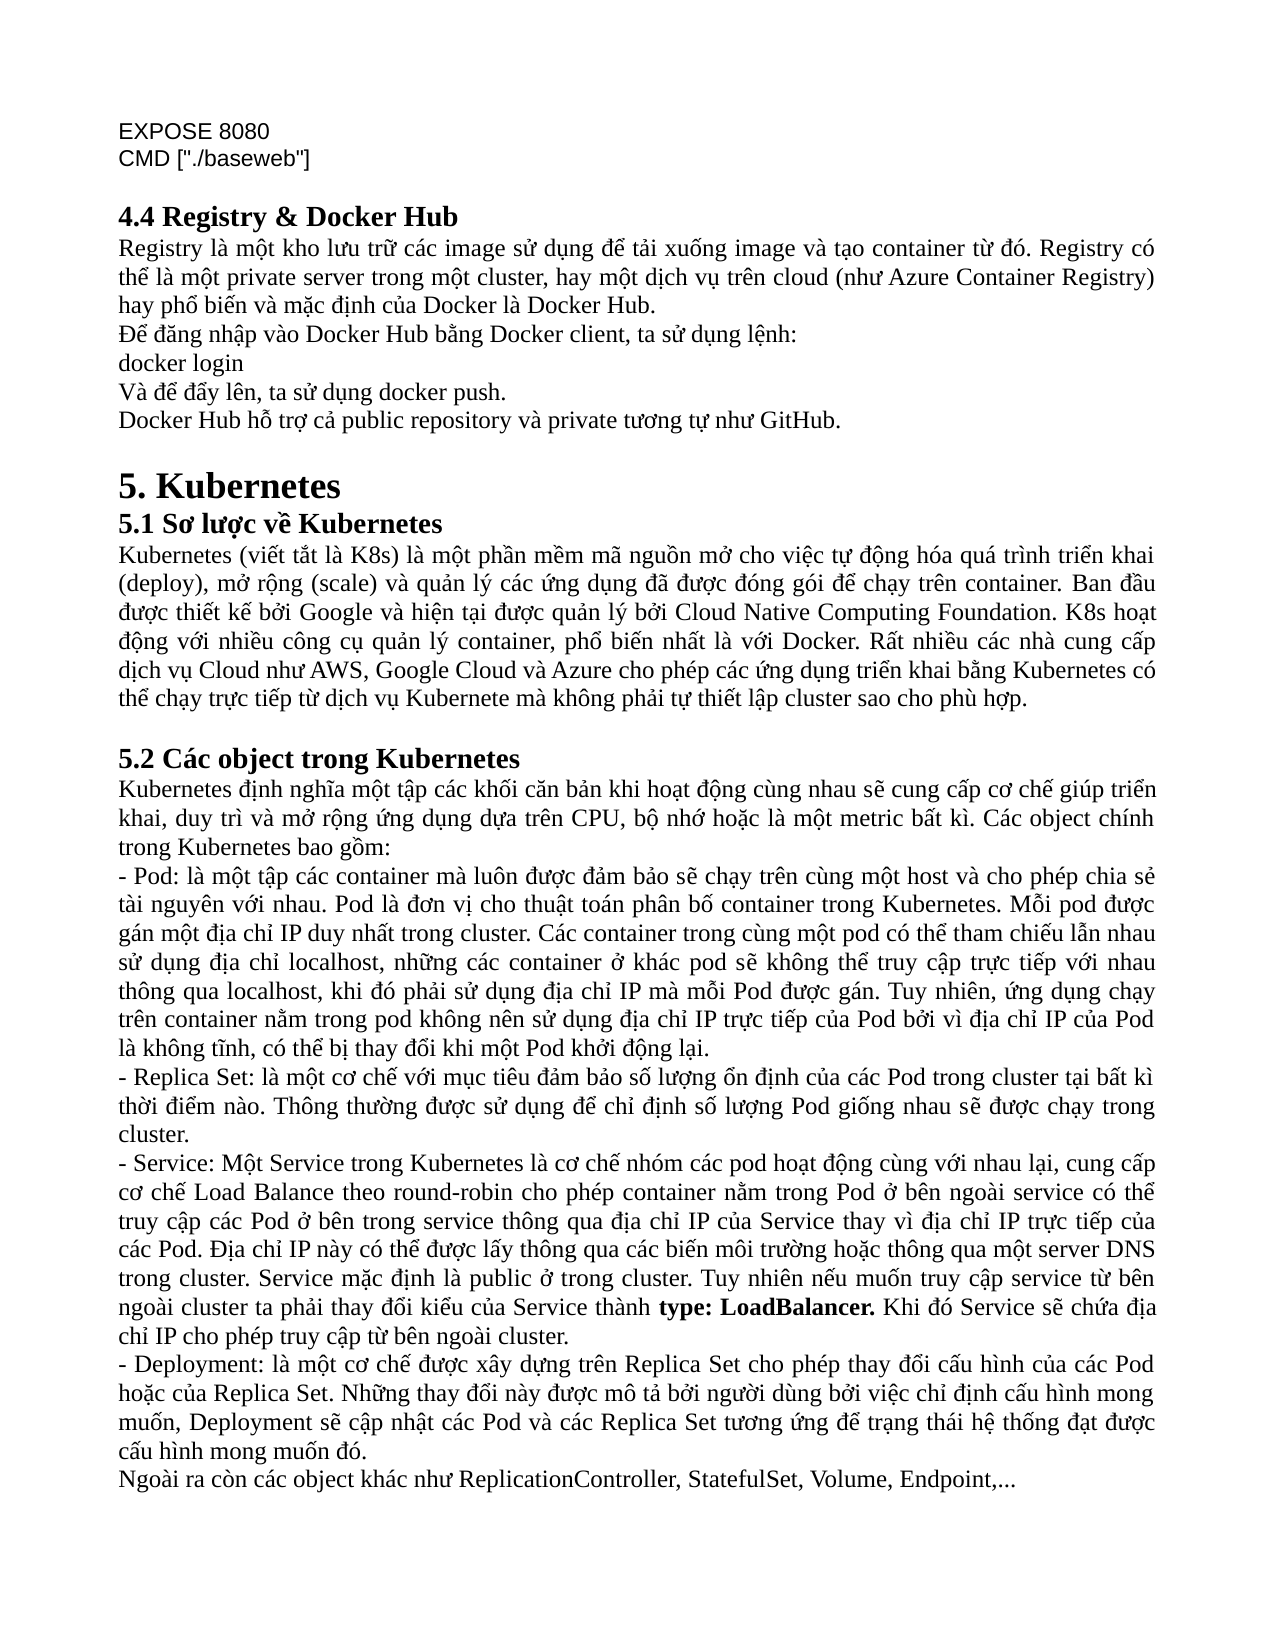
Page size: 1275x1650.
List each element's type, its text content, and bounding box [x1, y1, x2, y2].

text 5. Kubernetes [118, 463, 1157, 506]
text Để đăng nhập vào Docker Hub bằng Docker client, ta sử dụng lệnh: [118, 319, 1157, 348]
text Registry là một kho lưu trữ các image sử dụng để tải xuống image và tạo container từ đó. Registry có thể là một private server trong một cluster, hay một dịch vụ trên cloud (như Azure Container Registry) hay phổ biến và mặc định của Docker là Docker Hub. [118, 233, 1157, 319]
text Docker Hub hỗ trợ cả public repository và private tương tự như GitHub. [118, 406, 1157, 434]
text - Service: Một Service trong Kubernetes là cơ chế nhóm các pod hoạt động cùng với nhau lại, cung cấp cơ chế Load Balance theo round-robin cho phép container nằm trong Pod ở bên ngoài service có thể truy cập các Pod ở bên trong service thông qua địa chỉ IP của Service thay vì địa chỉ IP trực tiếp của các Pod. Địa chỉ IP này có thể được lấy thông qua các biến môi trường hoặc thông qua một server DNS trong cluster. Service mặc định là public ở trong cluster. Tuy nhiên nếu muốn truy cập service từ bên ngoài cluster ta phải thay đổi kiểu của Service thành type: LoadBalancer. Khi đó Service sẽ chứa địa chỉ IP cho phép truy cập từ bên ngoài cluster. [118, 1148, 1157, 1349]
text - Deployment: là một cơ chế được xây dựng trên Replica Set cho phép thay đổi cấu hình của các Pod hoặc của Replica Set. Những thay đổi này được mô tả bởi người dùng bởi việc chỉ định cấu hình mong muốn, Deployment sẽ cập nhật các Pod và các Replica Set tương ứng để trạng thái hệ thống đạt được cấu hình mong muốn đó. [118, 1349, 1157, 1464]
text 5.1 Sơ lược về Kubernetes [118, 506, 1157, 540]
text docker login [118, 348, 1157, 377]
text Và để đẩy lên, ta sử dụng docker push. [118, 377, 1157, 406]
text Kubernetes định nghĩa một tập các khối căn bản khi hoạt động cùng nhau sẽ cung cấp cơ chế giúp triển khai, duy trì và mở rộng ứng dụng dựa trên CPU, bộ nhớ hoặc là một metric bất kì. Các object chính trong Kubernetes bao gồm: [118, 774, 1157, 861]
text Ngoài ra còn các object khác như ReplicationController, StatefulSet, Volume, Endpoint,... [118, 1464, 1157, 1493]
text EXPOSE 8080 [118, 118, 1157, 144]
text - Pod: là một tập các container mà luôn được đảm bảo sẽ chạy trên cùng một host và cho phép chia sẻ tài nguyên với nhau. Pod là đơn vị cho thuật toán phân bố container trong Kubernetes. Mỗi pod được gán một địa chỉ IP duy nhất trong cluster. Các container trong cùng một pod có thể tham chiếu lẫn nhau sử dụng địa chỉ localhost, những các container ở khác pod sẽ không thể truy cập trực tiếp với nhau thông qua localhost, khi đó phải sử dụng địa chỉ IP mà mỗi Pod được gán. Tuy nhiên, ứng dụng chạy trên container nằm trong pod không nên sử dụng địa chỉ IP trực tiếp của Pod bởi vì địa chỉ IP của Pod là không tĩnh, có thể bị thay đổi khi một Pod khởi động lại. [118, 861, 1157, 1062]
text Kubernetes (viết tắt là K8s) là một phần mềm mã nguồn mở cho việc tự động hóa quá trình triển khai (deploy), mở rộng (scale) và quản lý các ứng dụng đã được đóng gói để chạy trên container. Ban đầu được thiết kế bởi Google và hiện tại được quản lý bởi Cloud Native Computing Foundation. K8s hoạt động với nhiều công cụ quản lý container, phổ biến nhất là với Docker. Rất nhiều các nhà cung cấp dịch vụ Cloud như AWS, Google Cloud và Azure cho phép các ứng dụng triển khai bằng Kubernetes có thể chạy trực tiếp từ dịch vụ Kubernete mà không phải tự thiết lập cluster sao cho phù hợp. [118, 540, 1157, 712]
text 5.2 Các object trong Kubernetes [118, 741, 1157, 774]
text 4.4 Registry & Docker Hub [118, 199, 1157, 233]
text CMD ["./baseweb"] [118, 144, 1157, 171]
text - Replica Set: là một cơ chế với mục tiêu đảm bảo số lượng ổn định của các Pod trong cluster tại bất kì thời điểm nào. Thông thường được sử dụng để chỉ định số lượng Pod giống nhau sẽ được chạy trong cluster. [118, 1062, 1157, 1148]
